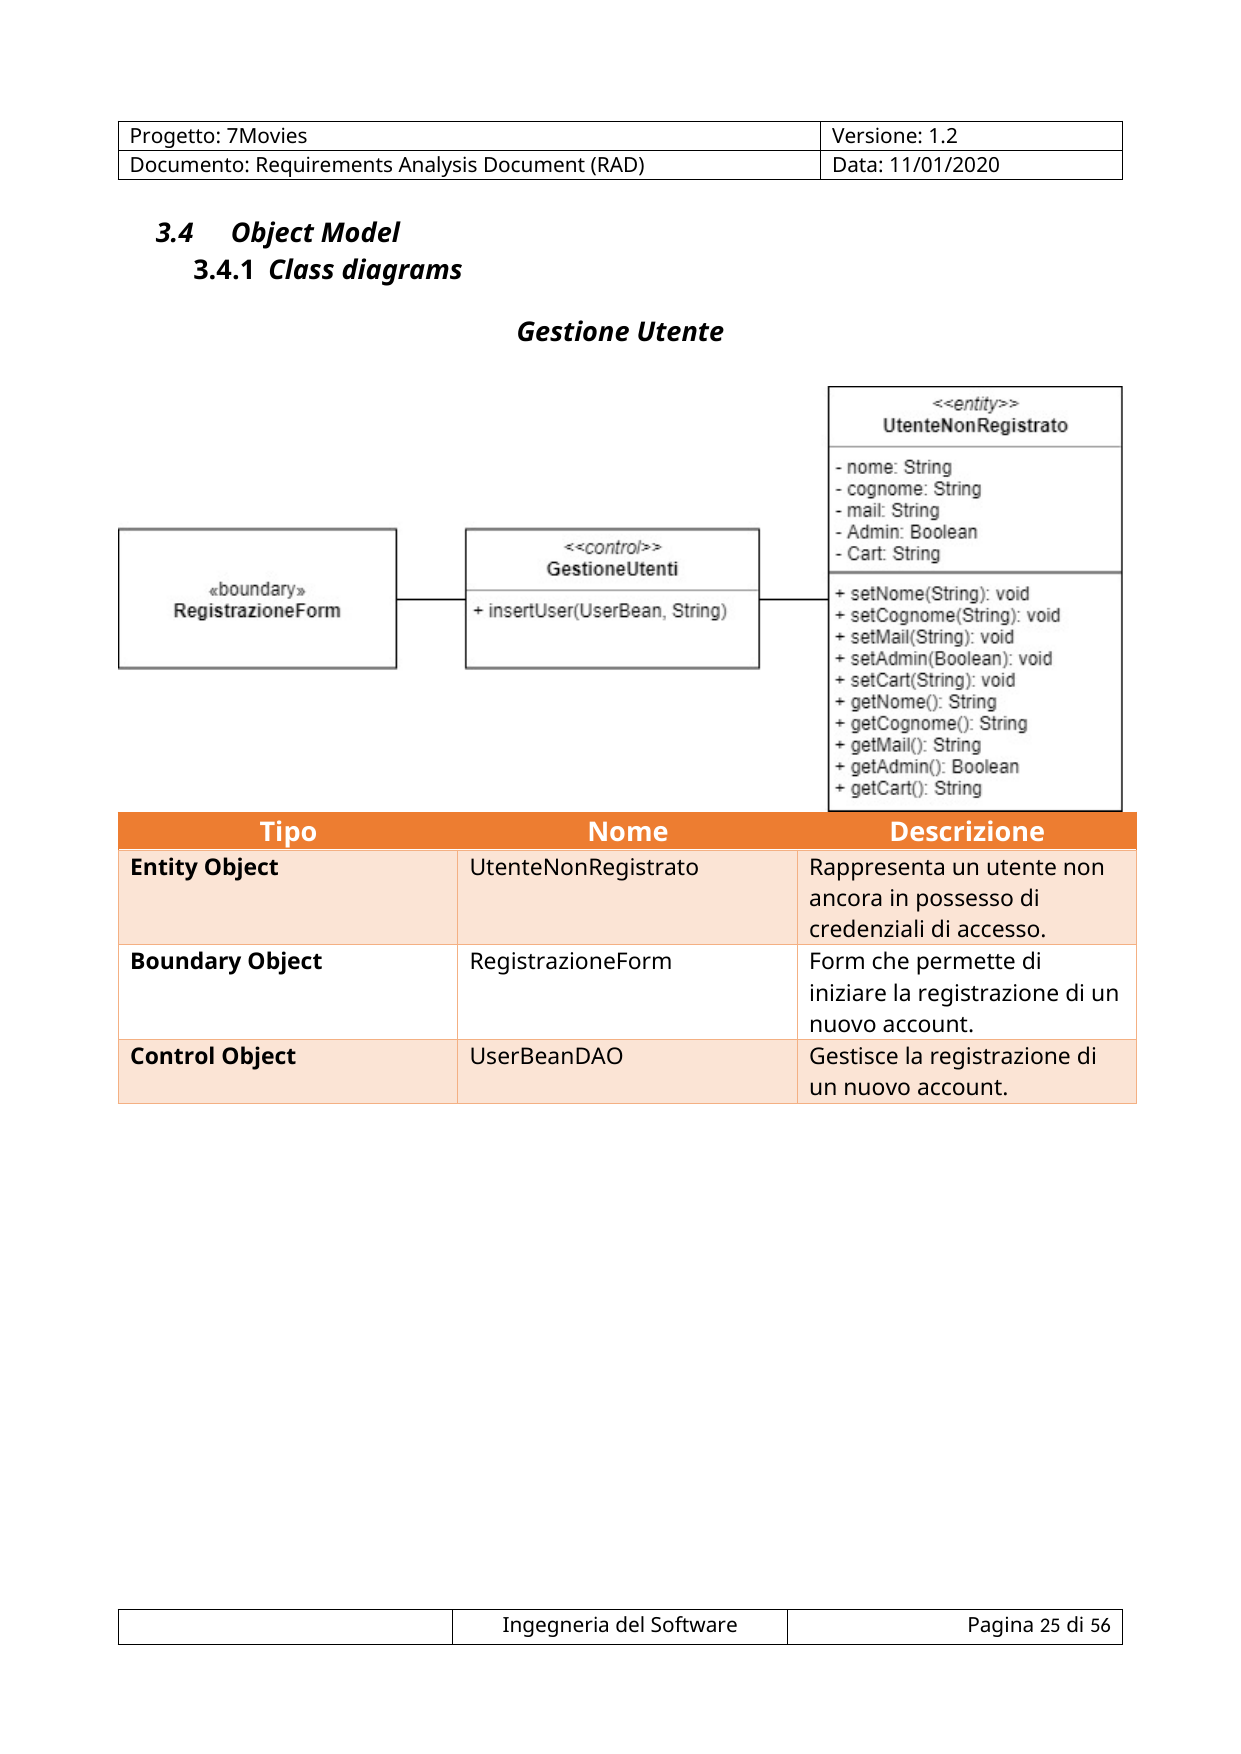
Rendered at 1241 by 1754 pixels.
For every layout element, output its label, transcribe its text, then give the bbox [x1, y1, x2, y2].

table_header Descrizione [797, 813, 1136, 849]
list Class diagrams [193, 251, 1122, 313]
table_cell Entity Object [119, 851, 457, 944]
table_header Tipo [119, 813, 458, 849]
list Object Model [156, 214, 1122, 251]
table_cell UtenteNonRegistrato [458, 851, 797, 944]
table_cell RegistrazioneForm [458, 945, 797, 1039]
table_header Nome [458, 813, 797, 849]
table_cell Gestisce la registrazione di un nuovo account. [798, 1040, 1136, 1103]
table_cell Form che permette di iniziare la registrazione di un nuovo account. [798, 945, 1136, 1039]
table_cell Control Object [119, 1040, 457, 1103]
table_cell UserBeanDAO [458, 1040, 797, 1103]
picture [118, 386, 1123, 812]
table_cell Rappresenta un utente non ancora in possesso di credenziali di accesso. [798, 851, 1136, 944]
text Gestione Utente [118, 313, 1122, 386]
table_cell Boundary Object [119, 945, 457, 1039]
